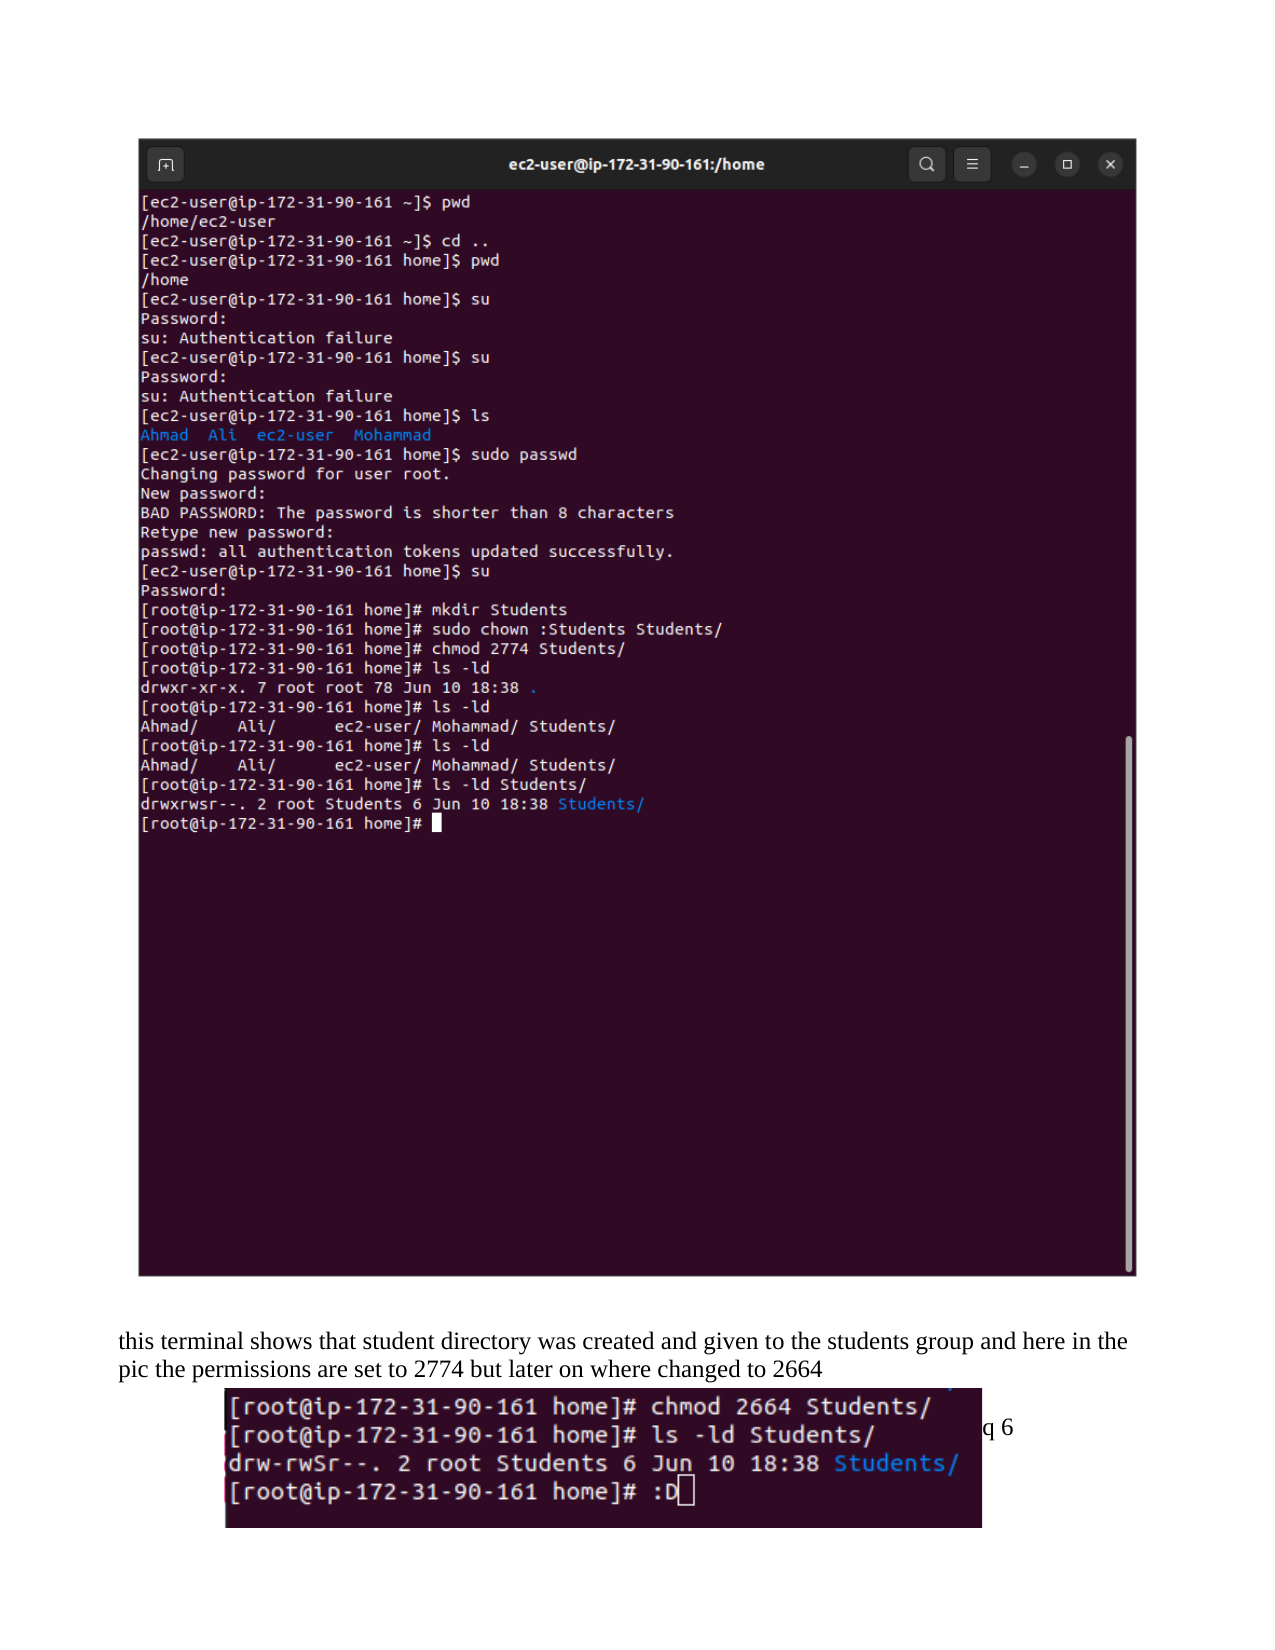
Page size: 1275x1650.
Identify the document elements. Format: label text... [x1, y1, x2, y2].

text this terminal shows that student directory was created and given to the students group and here in the pic the permissions are set to 2774 but later on where changed to 2664 [118, 1326, 1157, 1383]
picture [224, 1388, 983, 1528]
text [118, 1412, 224, 1441]
text q 6 [983, 1412, 1157, 1441]
picture [118, 118, 1157, 1297]
